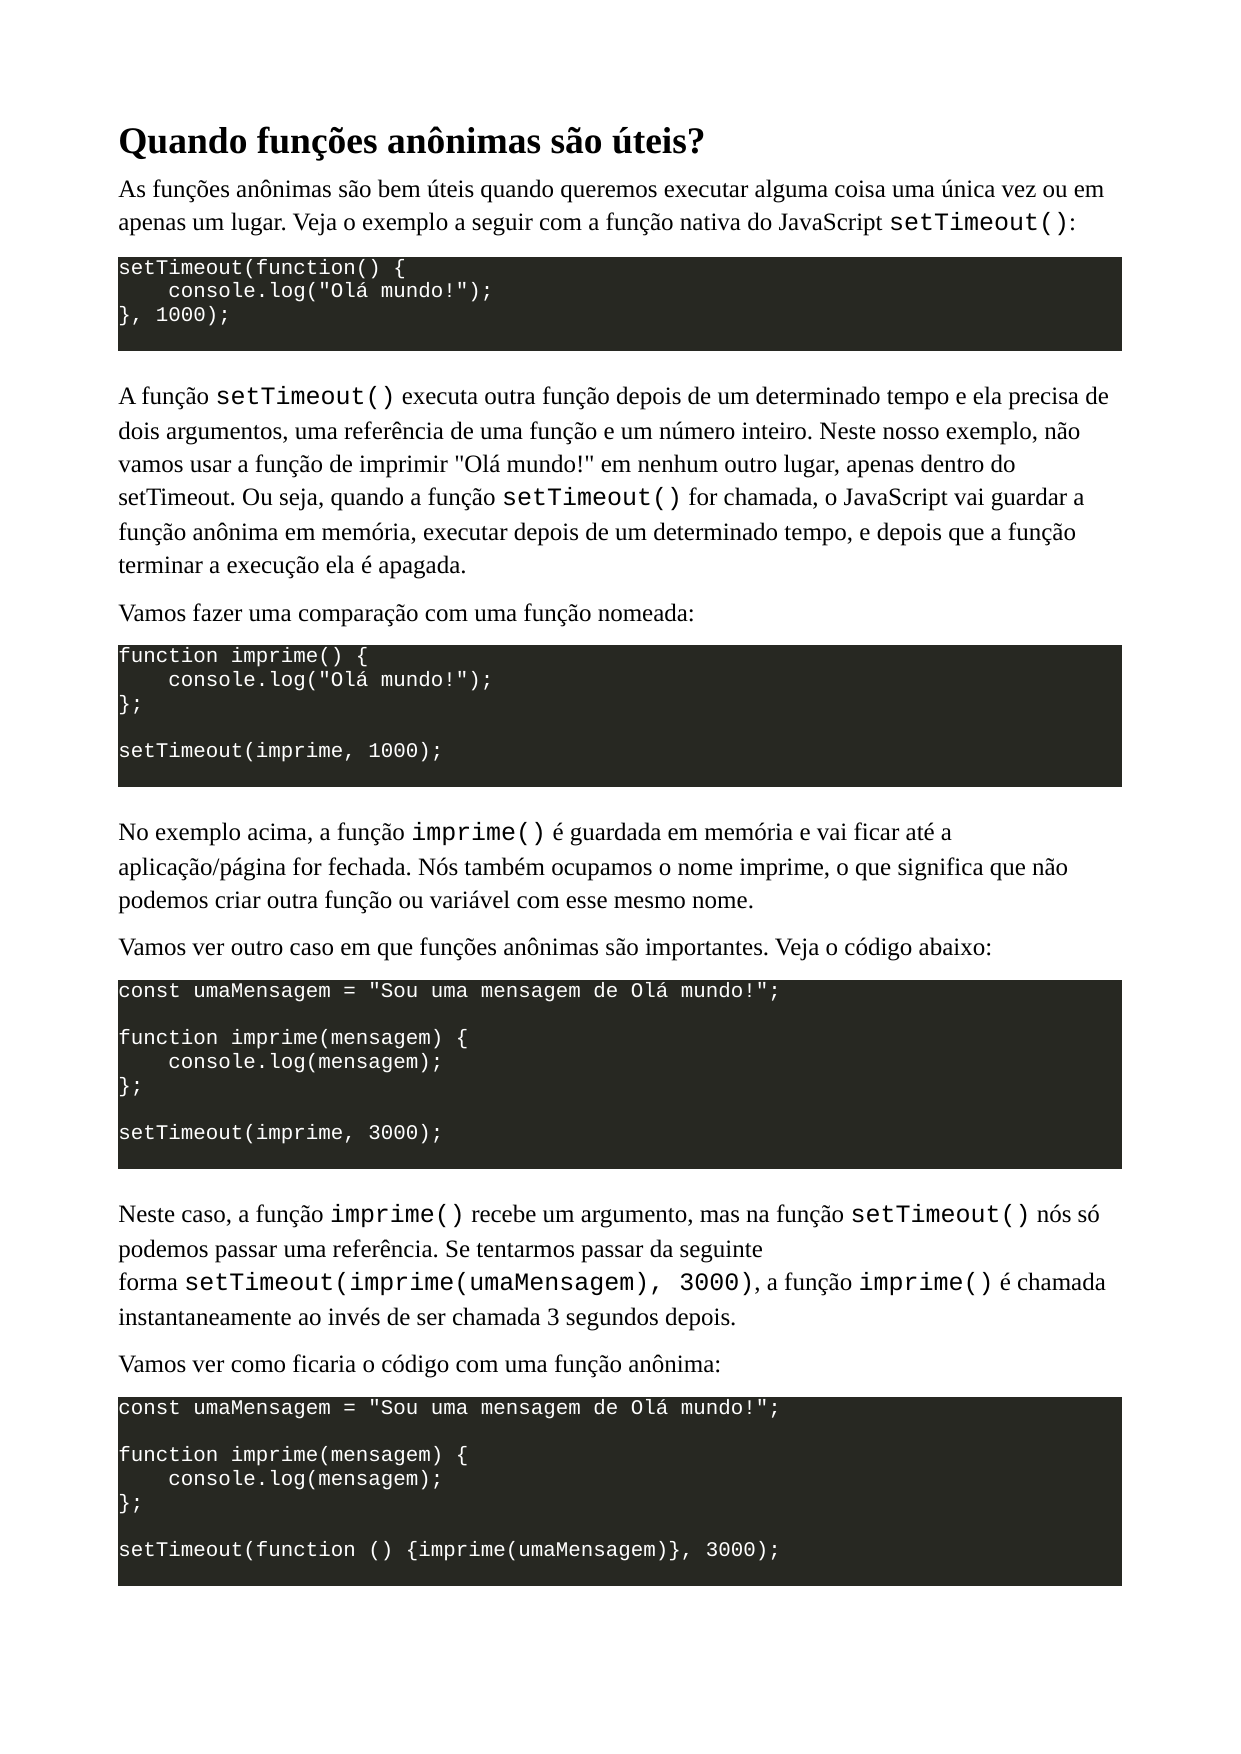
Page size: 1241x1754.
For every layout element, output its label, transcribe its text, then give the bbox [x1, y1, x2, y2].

text setTimeout(imprime, 1000); [118, 740, 1122, 763]
text Vamos ver outro caso em que funções anônimas são importantes. Veja o código abaixo: [118, 932, 1122, 961]
text function imprime() { [118, 645, 1122, 669]
subtitle Quando funções anônimas são úteis? [118, 118, 1122, 161]
text console.log("Olá mundo!"); [118, 669, 1122, 693]
text Neste caso, a função imprime() recebe um argumento, mas na função setTimeout() nós só podemos passar uma referência. Se tentarmos passar da seguinte forma setTimeout(imprime(umaMensagem), 3000), a função imprime() é chamada instantaneamente ao invés de ser chamada 3 segundos depois. [118, 1199, 1122, 1331]
text No exemplo acima, a função imprime() é guardada em memória e vai ficar até a aplicação/página for fechada. Nós também ocupamos o nome imprime, o que significa que não podemos criar outra função ou variável com esse mesmo nome. [118, 817, 1122, 913]
text console.log(mensagem); [118, 1468, 1122, 1492]
text }; [118, 693, 1122, 716]
text }; [118, 1492, 1122, 1515]
text console.log(mensagem); [118, 1051, 1122, 1074]
text const umaMensagem = "Sou uma mensagem de Olá mundo!"; [118, 1397, 1122, 1421]
text console.log("Olá mundo!"); [118, 280, 1122, 304]
text As funções anônimas são bem úteis quando queremos executar alguma coisa uma única vez ou em apenas um lugar. Veja o exemplo a seguir com a função nativa do JavaScript setTimeout(): [118, 174, 1122, 238]
text function imprime(mensagem) { [118, 1444, 1122, 1468]
text Vamos fazer uma comparação com uma função nomeada: [118, 598, 1122, 626]
text }; [118, 1074, 1122, 1098]
text A função setTimeout() executa outra função depois de um determinado tempo e ela precisa de dois argumentos, uma referência de uma função e um número inteiro. Neste nosso exemplo, não vamos usar a função de imprimir "Olá mundo!" em nenhum outro lugar, apenas dentro do setTimeout. Ou seja, quando a função setTimeout() for chamada, o JavaScript vai guardar a função anônima em memória, executar depois de um determinado tempo, e depois que a função terminar a execução ela é apagada. [118, 381, 1122, 579]
text setTimeout(function () {imprime(umaMensagem)}, 3000); [118, 1539, 1122, 1563]
text function imprime(mensagem) { [118, 1027, 1122, 1051]
text setTimeout(function() { [118, 257, 1122, 280]
text setTimeout(imprime, 3000); [118, 1122, 1122, 1146]
text Vamos ver como ficaria o código com uma função anônima: [118, 1349, 1122, 1378]
text }, 1000); [118, 304, 1122, 328]
text const umaMensagem = "Sou uma mensagem de Olá mundo!"; [118, 980, 1122, 1004]
